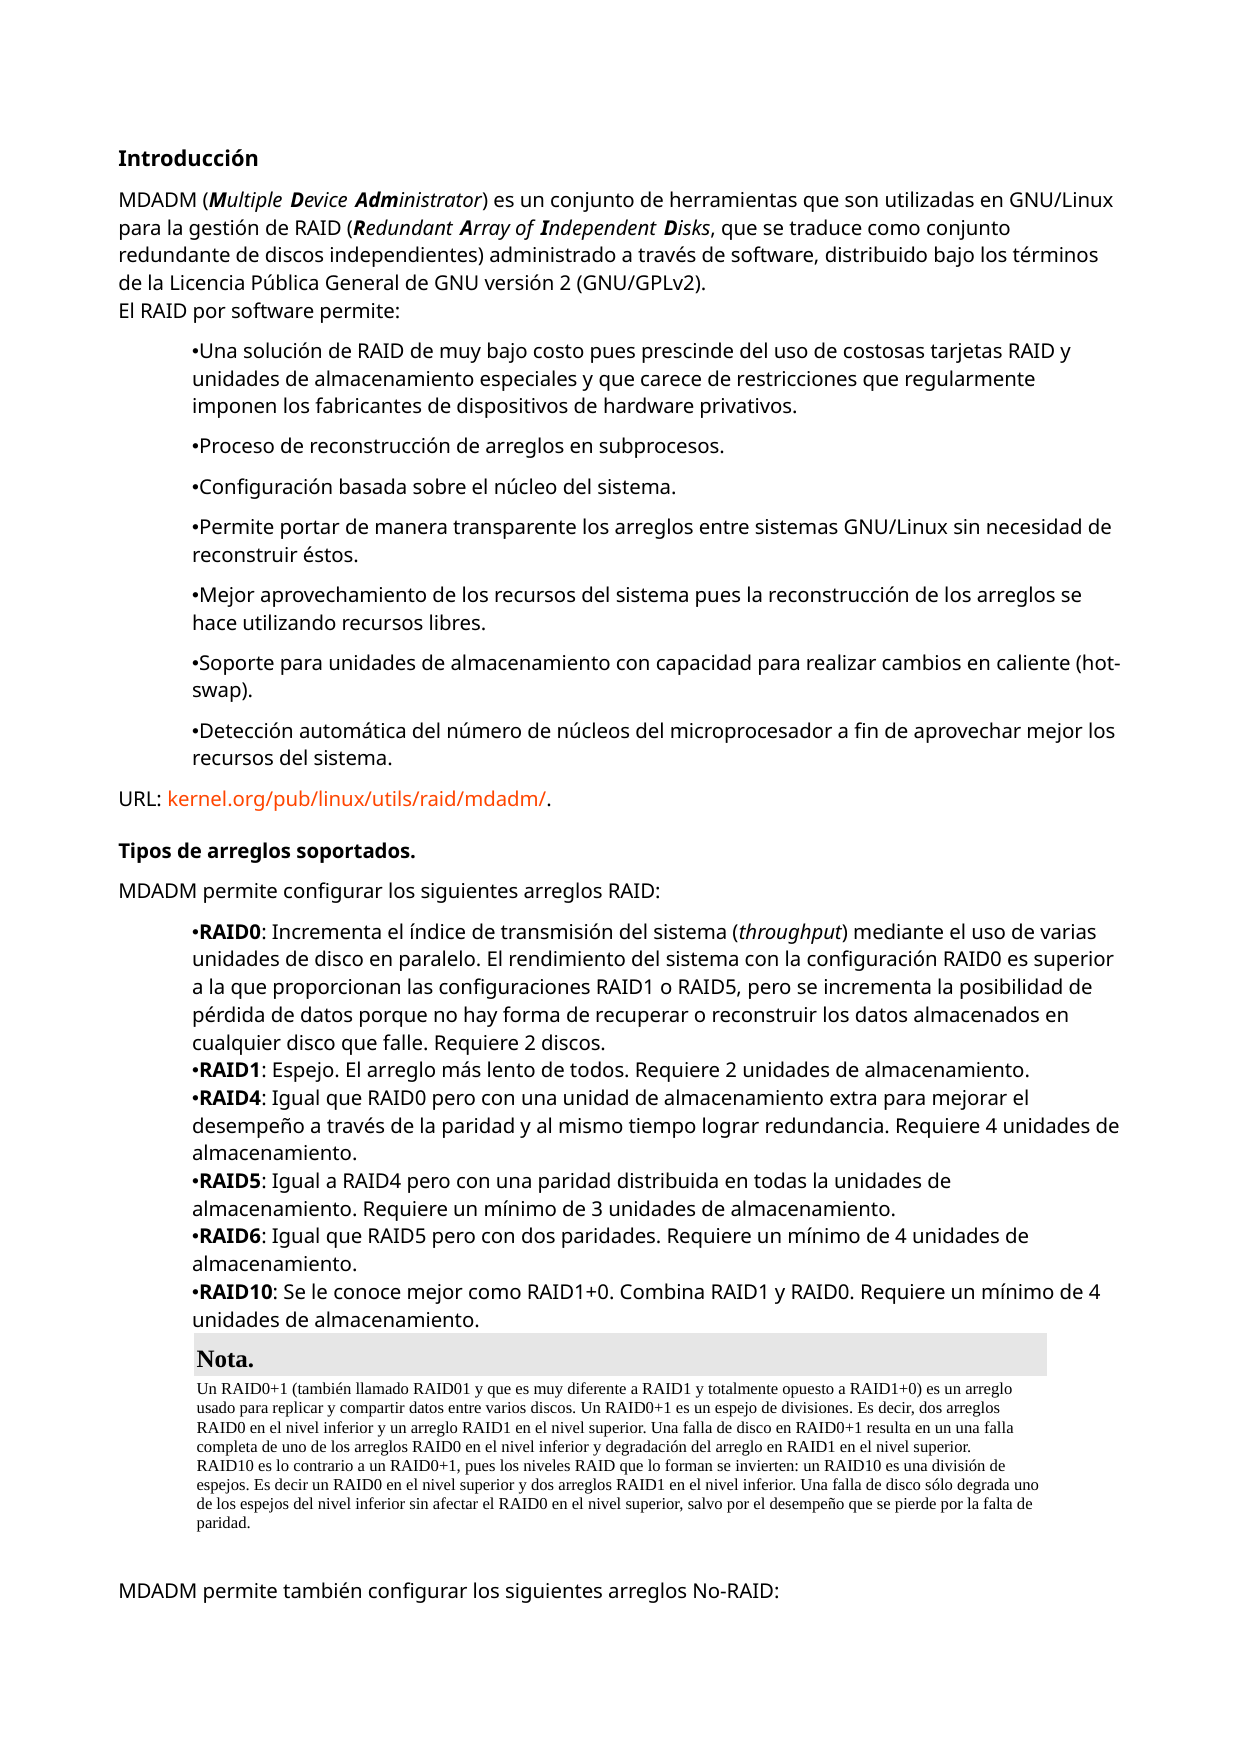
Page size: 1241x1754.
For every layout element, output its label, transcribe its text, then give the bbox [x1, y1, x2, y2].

text MDADM (Multiple Device Administrator) es un conjunto de herramientas que son utilizadas en GNU/Linux para la gestión de RAID (Redundant Array of Independent Disks, que se traduce como conjunto redundante de discos independientes) administrado a través de software, distribuido bajo los términos de la Licencia Pública General de GNU versión 2 (GNU/GPLv2). [118, 185, 1122, 296]
subtitle Introducción [118, 143, 1122, 173]
subtitle Tipos de arreglos soportados. [118, 837, 1122, 864]
list RAID5: Igual a RAID4 pero con una paridad distribuida en todas la unidades de almacenamiento. Requiere un mínimo de 3 unidades de almacenamiento. [118, 1167, 1122, 1222]
table_cell Un RAID0+1 (también llamado RAID01 y que es muy diferente a RAID1 y totalmente opuesto a RAID1+0) es un arreglo usado para replicar y compartir datos entre varios discos. Un RAID0+1 es un espejo de divisiones. Es decir, dos arreglos RAID0 en el nivel inferior y un arreglo RAID1 en el nivel superior. Una falla de disco en RAID0+1 resulta en un una falla completa de uno de los arreglos RAID0 en el nivel inferior y degradación del arreglo en RAID1 en el nivel superior. RAID10 es lo contrario a un RAID0+1, pues los niveles RAID que lo forman se invierten: un RAID10 es una división de espejos. Es decir un RAID0 en el nivel superior y dos arreglos RAID1 en el nivel inferior. Una falla de disco sólo degrada uno de los espejos del nivel inferior sin afectar el RAID0 en el nivel superior, salvo por el desempeño que se pierde por la falta de paridad. [194, 1376, 1047, 1535]
list RAID1: Espejo. El arreglo más lento de todos. Requiere 2 unidades de almacenamiento. [118, 1056, 1122, 1083]
list RAID0: Incrementa el índice de transmisión del sistema (throughput) mediante el uso de varias unidades de disco en paralelo. El rendimiento del sistema con la configuración RAID0 es superior a la que proporcionan las configuraciones RAID1 o RAID5, pero se incrementa la posibilidad de pérdida de datos porque no hay forma de recuperar o reconstruir los datos almacenados en cualquier disco que falle. Requiere 2 discos. [118, 917, 1122, 1056]
list Una solución de RAID de muy bajo costo pues prescinde del uso de costosas tarjetas RAID y unidades de almacenamiento especiales y que carece de restricciones que regularmente imponen los fabricantes de dispositivos de hardware privativos. [118, 336, 1122, 419]
text El RAID por software permite: [118, 296, 1122, 324]
list Detección automática del número de núcleos del microprocesador a fin de aprovechar mejor los recursos del sistema. [118, 716, 1122, 772]
list Proceso de reconstrucción de arreglos en subprocesos. [118, 432, 1122, 460]
table_header Nota. [194, 1333, 1047, 1376]
text MDADM permite también configurar los siguientes arreglos No-RAID: [118, 1577, 1122, 1604]
list Permite portar de manera transparente los arreglos entre sistemas GNU/Linux sin necesidad de reconstruir éstos. [118, 512, 1122, 568]
text MDADM permite configurar los siguientes arreglos RAID: [118, 877, 1122, 905]
list RAID4: Igual que RAID0 pero con una unidad de almacenamiento extra para mejorar el desempeño a través de la paridad y al mismo tiempo lograr redundancia. Requiere 4 unidades de almacenamiento. [118, 1083, 1122, 1167]
list RAID10: Se le conoce mejor como RAID1+0. Combina RAID1 y RAID0. Requiere un mínimo de 4 unidades de almacenamiento. [118, 1277, 1122, 1333]
list Configuración basada sobre el núcleo del sistema. [118, 472, 1122, 500]
list Soporte para unidades de almacenamiento con capacidad para realizar cambios en caliente (hot-swap). [118, 648, 1122, 704]
list Mejor aprovechamiento de los recursos del sistema pues la reconstrucción de los arreglos se hace utilizando recursos libres. [118, 580, 1122, 636]
text URL: kernel.org/pub/linux/utils/raid/mdadm/. [118, 784, 1122, 812]
list RAID6: Igual que RAID5 pero con dos paridades. Requiere un mínimo de 4 unidades de almacenamiento. [118, 1222, 1122, 1277]
